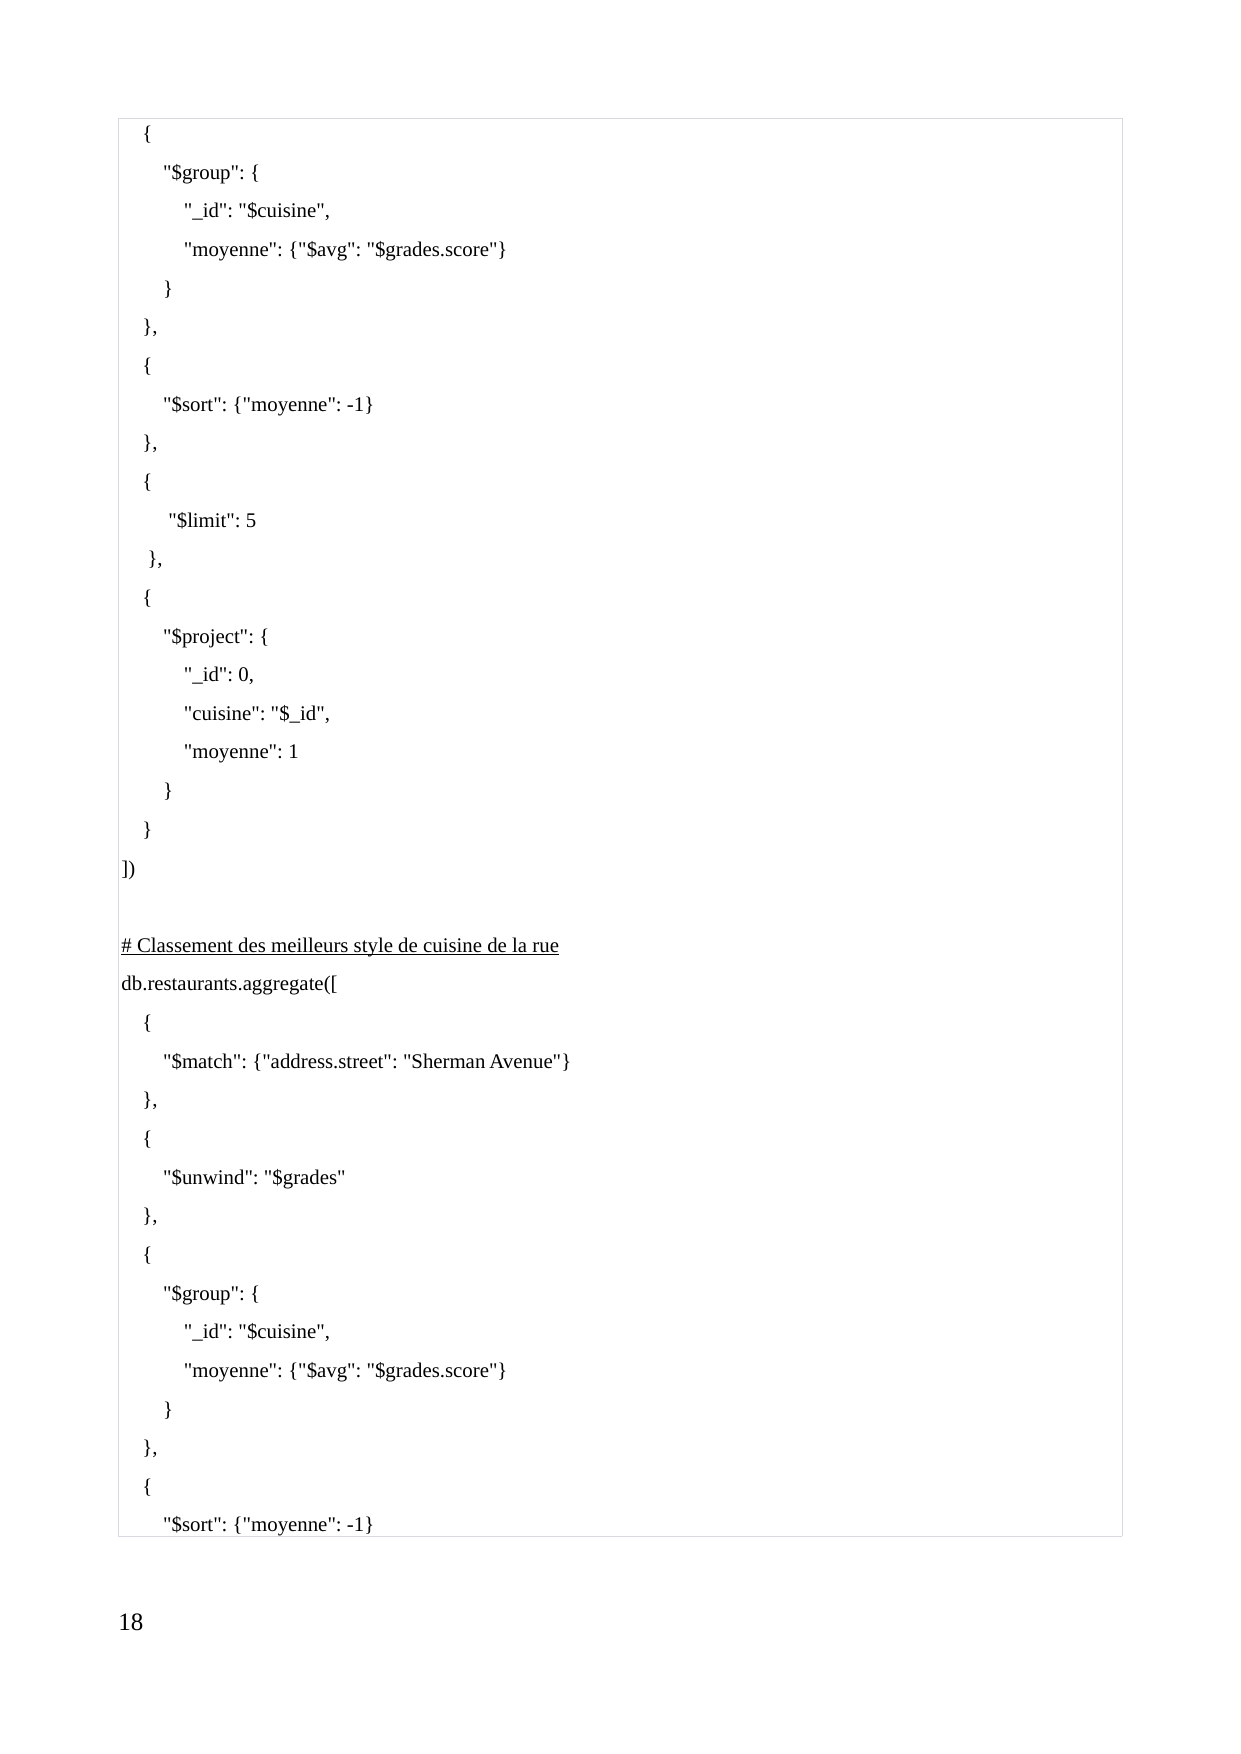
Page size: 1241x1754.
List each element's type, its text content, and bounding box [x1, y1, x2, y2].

text "$unwind": "$grades" [119, 1162, 1122, 1189]
text { [119, 582, 1122, 609]
text "$match": {"address.street": "Sherman Avenue"} [119, 1046, 1122, 1073]
text { [119, 1007, 1122, 1034]
text # Classement des meilleurs style de cuisine de la rue [119, 930, 1122, 957]
text } [119, 775, 1122, 802]
text } [119, 814, 1122, 841]
text "moyenne": {"$avg": "$grades.score"} [119, 1355, 1122, 1382]
text "moyenne": 1 [119, 736, 1122, 763]
text }, [119, 1084, 1122, 1111]
text }, [119, 1432, 1122, 1459]
text }, [119, 1200, 1122, 1227]
text }, [119, 311, 1122, 338]
text "$sort": {"moyenne": -1} [119, 389, 1122, 416]
text { [119, 119, 1122, 145]
text "_id": 0, [119, 659, 1122, 686]
text { [119, 1123, 1122, 1150]
text { [119, 466, 1122, 493]
text { [119, 1239, 1122, 1266]
text db.restaurants.aggregate([ [119, 968, 1122, 995]
text "_id": "$cuisine", [119, 1316, 1122, 1343]
text "$group": { [119, 157, 1122, 184]
text "_id": "$cuisine", [119, 195, 1122, 222]
text } [119, 273, 1122, 300]
text "cuisine": "$_id", [119, 698, 1122, 725]
text } [119, 1393, 1122, 1421]
text ]) [119, 852, 1122, 879]
text }, [119, 427, 1122, 454]
text "$group": { [119, 1277, 1122, 1304]
text "moyenne": {"$avg": "$grades.score"} [119, 234, 1122, 261]
text "$project": { [119, 621, 1122, 648]
text "$sort": {"moyenne": -1} [119, 1509, 1122, 1536]
text "$limit": 5 [119, 504, 1122, 532]
text }, [119, 543, 1122, 570]
text { [119, 350, 1122, 377]
text { [119, 1471, 1122, 1498]
